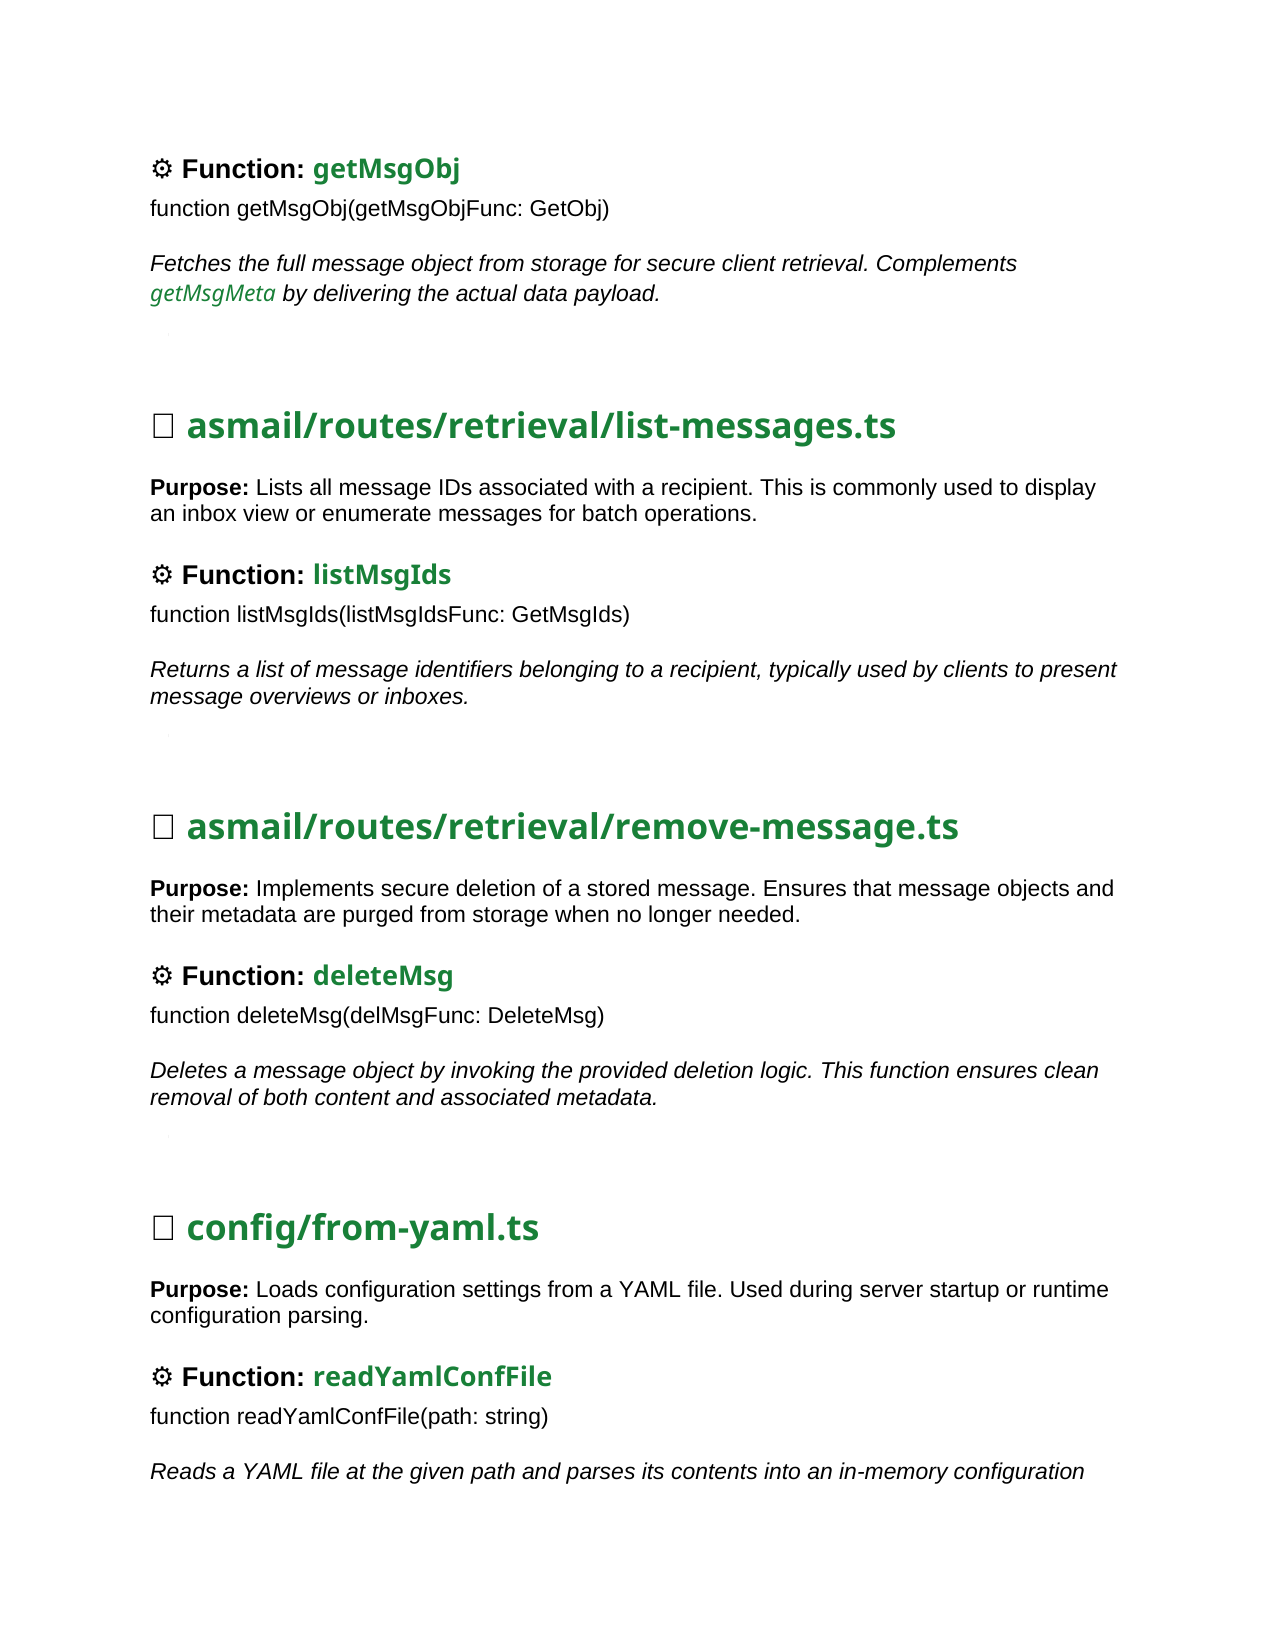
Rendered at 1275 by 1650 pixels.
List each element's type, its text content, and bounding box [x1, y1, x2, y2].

text function listMsgIds(listMsgIdsFunc: GetMsgIds) [150, 601, 1125, 627]
text Deletes a message object by invoking the provided deletion logic. This function ensures clean removal of both content and associated metadata. [150, 1057, 1125, 1110]
text Fetches the full message object from storage for secure client retrieval. Complements getMsgMeta by delivering the actual data payload. [150, 250, 1125, 308]
text function readYamlConfFile(path: string) [150, 1403, 1125, 1429]
text Returns a list of message identifiers belonging to a recipient, typically used by clients to present message overviews or inboxes. [150, 656, 1125, 709]
subtitle 📄 asmail/routes/retrieval/remove-message.ts [150, 802, 1125, 850]
subtitle ⚙️ Function: listMsgIds [150, 556, 1125, 593]
text Purpose: Loads configuration settings from a YAML file. Used during server startup or runtime configuration parsing. [150, 1276, 1125, 1328]
subtitle ⚙️ Function: getMsgObj [150, 150, 1125, 187]
subtitle 📄 config/from-yaml.ts [150, 1203, 1125, 1251]
subtitle 📄 asmail/routes/retrieval/list-messages.ts [150, 401, 1125, 449]
text function deleteMsg(delMsgFunc: DeleteMsg) [150, 1002, 1125, 1028]
subtitle ⚙️ Function: readYamlConfFile [150, 1358, 1125, 1394]
subtitle ⚙️ Function: deleteMsg [150, 957, 1125, 994]
text Purpose: Lists all message IDs associated with a recipient. This is commonly used to display an inbox view or enumerate messages for batch operations. [150, 474, 1125, 527]
text Purpose: Implements secure deletion of a stored message. Ensures that message objects and their metadata are purged from storage when no longer needed. [150, 875, 1125, 928]
text function getMsgObj(getMsgObjFunc: GetObj) [150, 195, 1125, 222]
text Reads a YAML file at the given path and parses its contents into an in-memory configuration [150, 1458, 1125, 1484]
